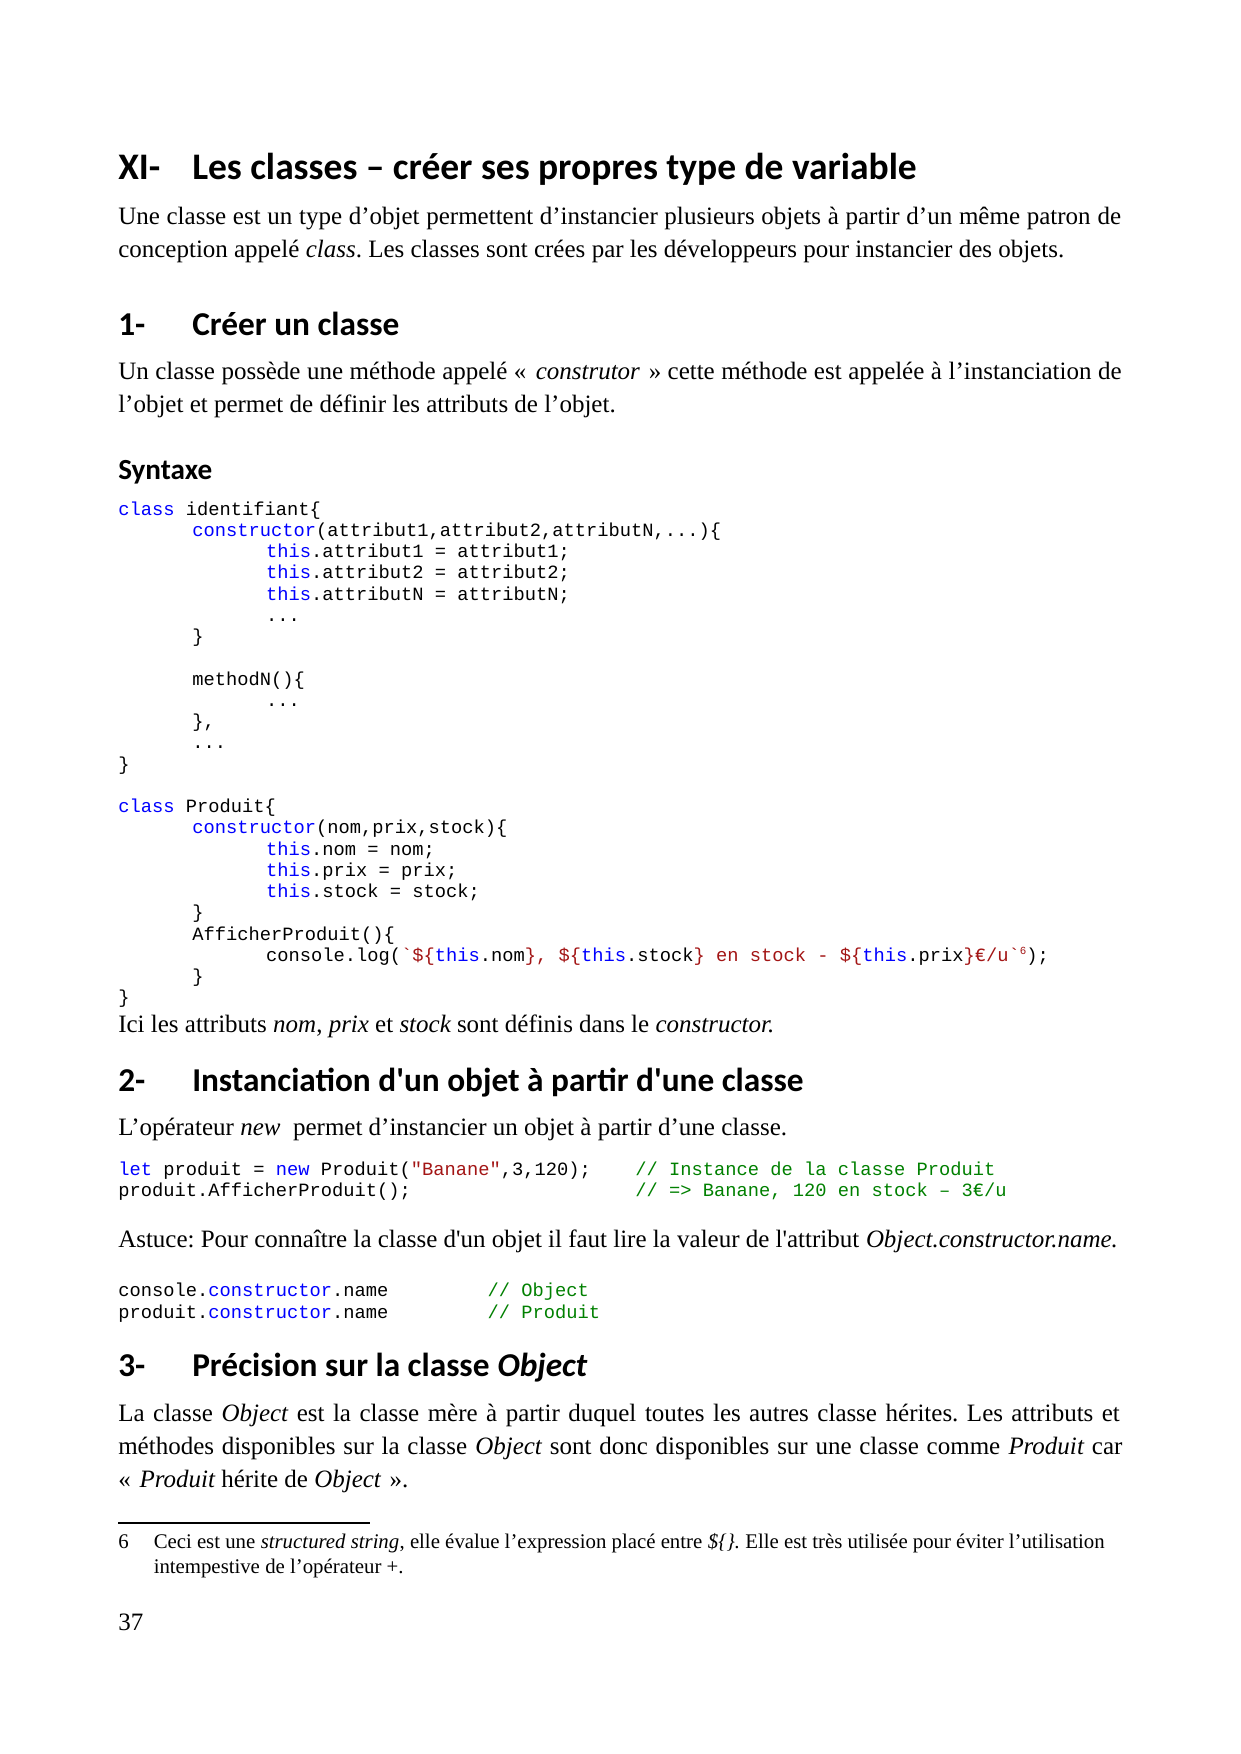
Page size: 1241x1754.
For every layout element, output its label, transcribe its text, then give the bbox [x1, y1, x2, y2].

text methodN(){ [118, 669, 1122, 691]
text this.attributN = attributN; [118, 584, 1122, 606]
text class identifiant{ [118, 499, 1122, 521]
text ... [118, 733, 1122, 754]
subtitle Créer un classe [118, 303, 1122, 344]
text constructor(attribut1,attribut2,attributN,...){ this.attribut1 = attribut1; [118, 521, 1122, 563]
text this.stock = stock; [118, 882, 1122, 903]
subtitle Précision sur la classe Object [118, 1344, 1122, 1385]
text L’opérateur new permet d’instancier un objet à partir d’une classe. [118, 1112, 1122, 1141]
text AfficherProduit(){ console.log(`${this.nom}, ${this.stock} en stock - ${this.prix}€/u`); } [118, 924, 1122, 988]
text Ceci est une structured string, elle évalue l’expression placé entre ${}. Elle est très utilisée pour éviter l’utilisation intempestive de l’opérateur +. [118, 1529, 1122, 1578]
subtitle Syntaxe [118, 451, 1122, 487]
text console.constructor.name // Object [118, 1281, 1122, 1302]
text produit.constructor.name // Produit [118, 1302, 1122, 1324]
text ... }, [118, 691, 1122, 733]
text Ici les attributs nom, prix et stock sont définis dans le constructor. [118, 1009, 1122, 1038]
text Astuce: Pour connaître la classe d'un objet il faut lire la valeur de l'attribut Object.constructor.name. [118, 1224, 1122, 1252]
text } [118, 627, 1122, 648]
text constructor(nom,prix,stock){ [118, 818, 1122, 839]
text produit.AfficherProduit(); // => Banane, 120 en stock – 3€/u [118, 1181, 1122, 1202]
text } [118, 988, 1122, 1009]
text let produit = new Produit("Banane",3,120); // Instance de la classe Produit [118, 1160, 1122, 1181]
text } [118, 903, 1122, 924]
text class Produit{ [118, 797, 1122, 818]
text Une classe est un type d’objet permettent d’instancier plusieurs objets à partir d’un même patron de conception appelé class. Les classes sont crées par les développeurs pour instancier des objets. [118, 201, 1122, 263]
text ... [118, 606, 1122, 627]
subtitle Les classes – créer ses propres type de variable [118, 143, 1122, 189]
text this.attribut2 = attribut2; [118, 563, 1122, 584]
text La classe Object est la classe mère à partir duquel toutes les autres classe hérites. Les attributs et méthodes disponibles sur la classe Object sont donc disponibles sur une classe comme Produit car « Produit hérite de Object ». [118, 1398, 1122, 1492]
text Un classe possède une méthode appelé « construtor » cette méthode est appelée à l’instanciation de l’objet et permet de définir les attributs de l’objet. [118, 356, 1122, 418]
subtitle Instanciation d'un objet à partir d'une classe [118, 1059, 1122, 1100]
text } [118, 754, 1122, 776]
text this.prix = prix; [118, 861, 1122, 882]
text this.nom = nom; [118, 839, 1122, 861]
